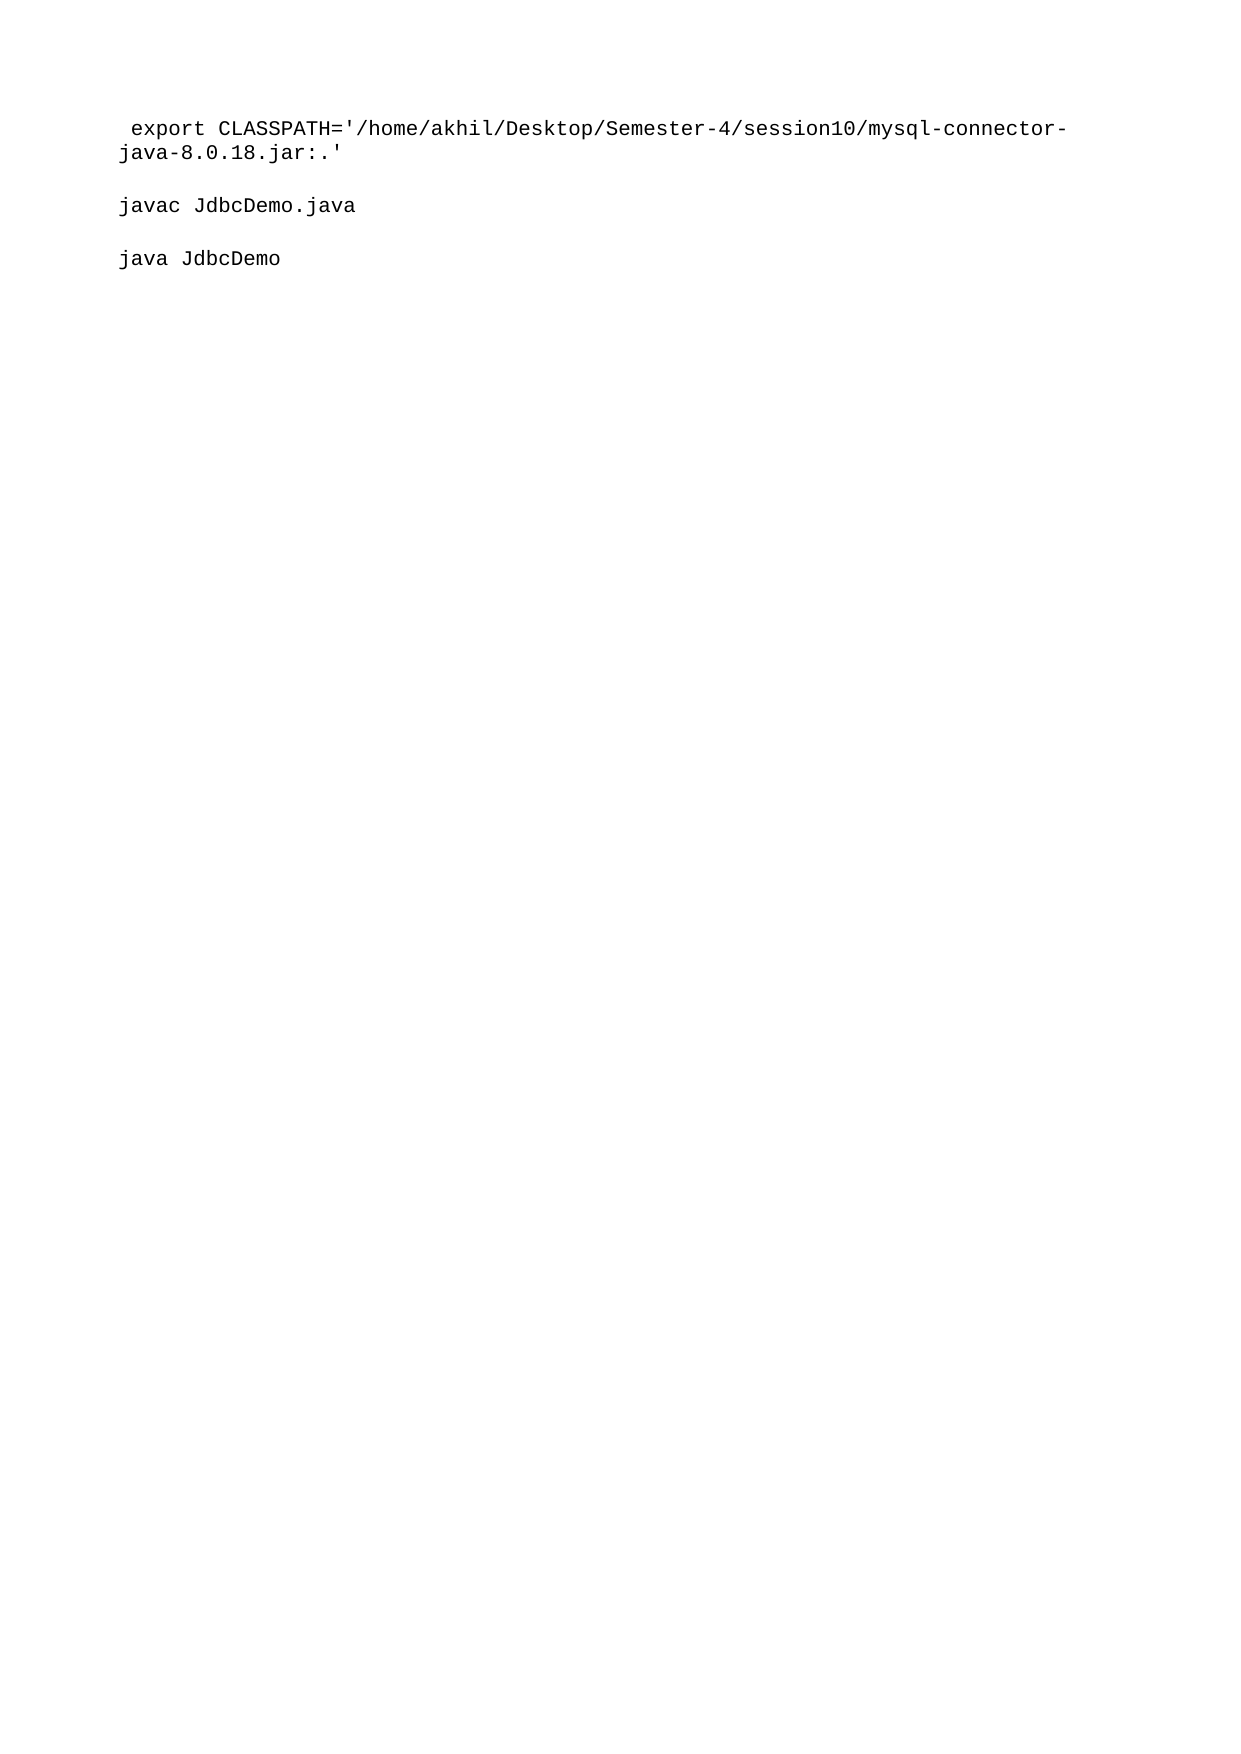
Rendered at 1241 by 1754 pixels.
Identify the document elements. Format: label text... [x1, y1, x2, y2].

text javac JdbcDemo.java [118, 195, 1122, 218]
text export CLASSPATH='/home/akhil/Desktop/Semester-4/session10/mysql-connector-java-8.0.18.jar:.' [118, 118, 1122, 165]
text java JdbcDemo [118, 248, 1122, 272]
